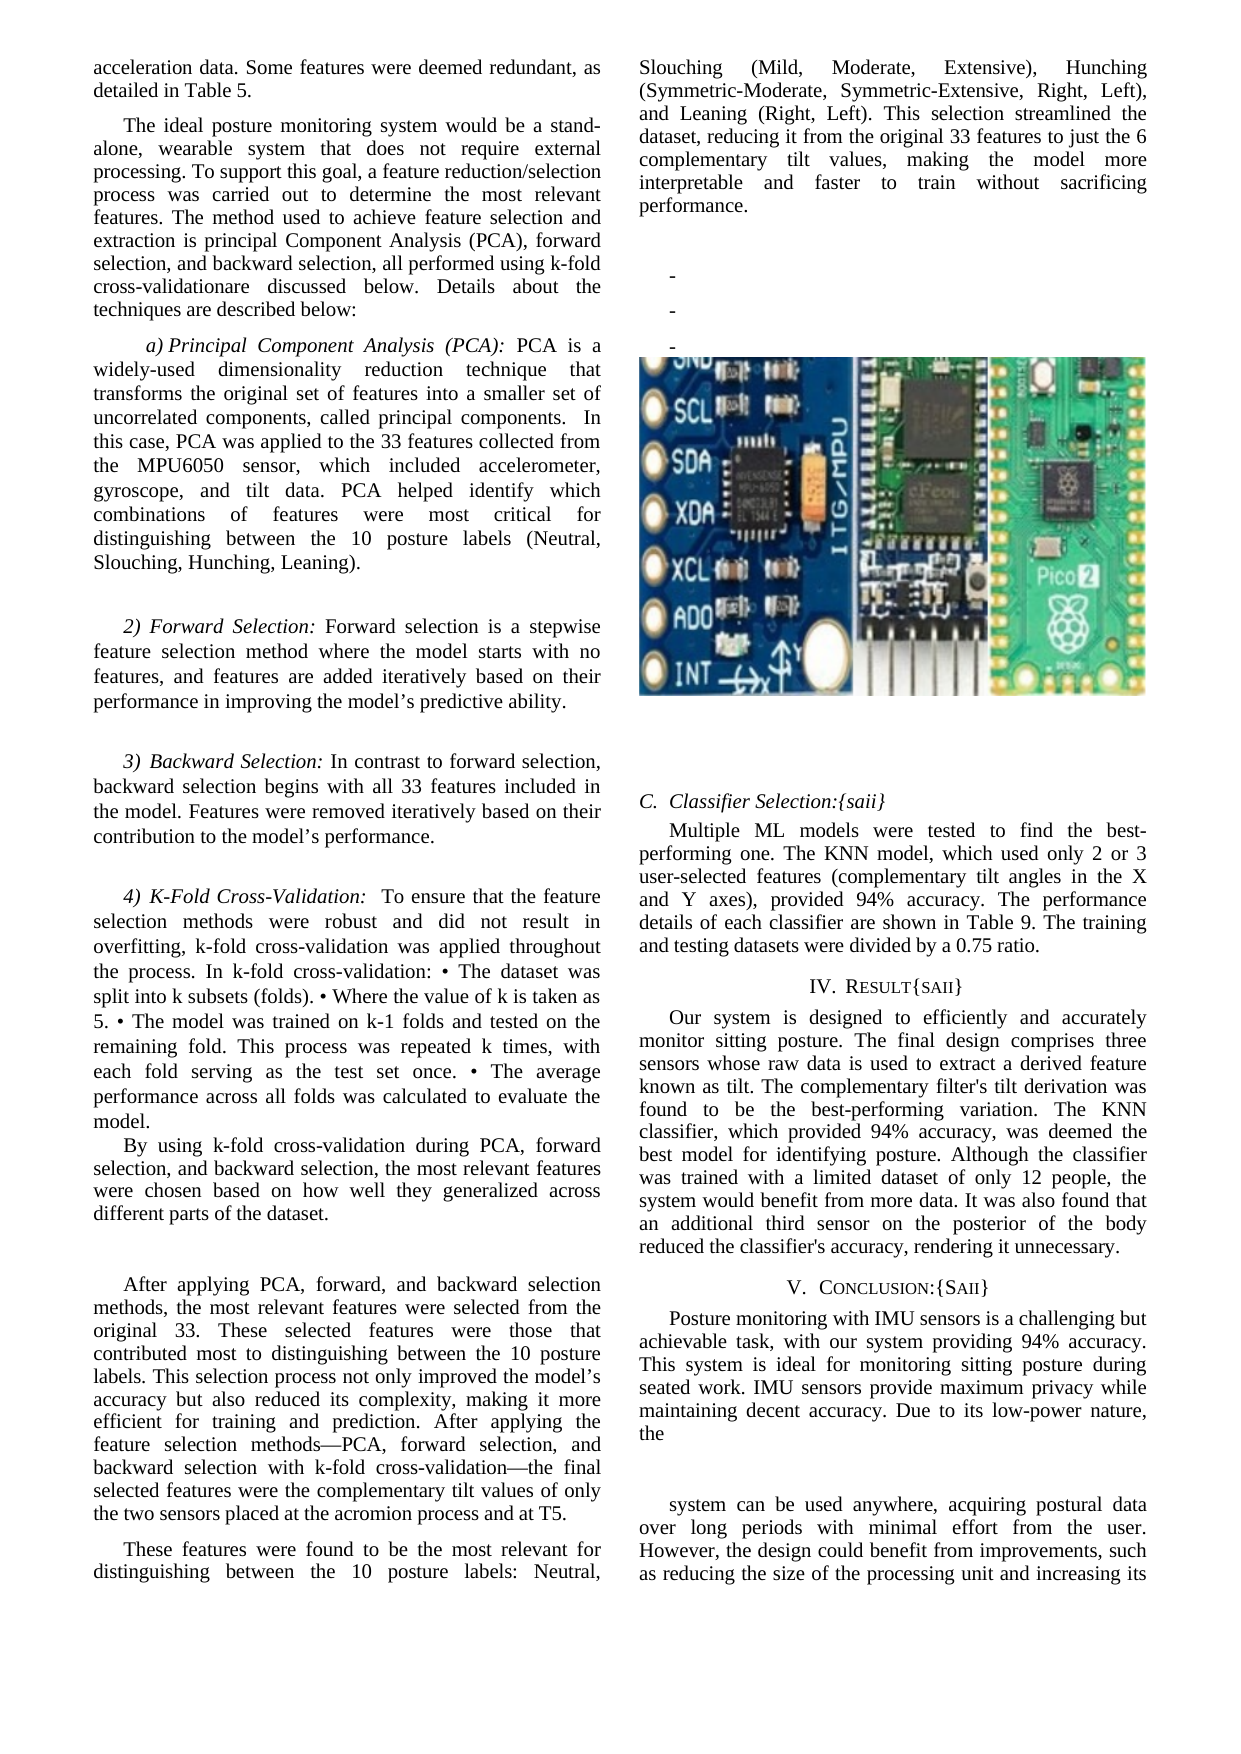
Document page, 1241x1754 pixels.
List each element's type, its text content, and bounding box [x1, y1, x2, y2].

subtitle Result{saii} [639, 974, 1147, 998]
text - [639, 300, 1147, 322]
subtitle Forward Selection: Forward selection is a stepwise feature selection method where the model starts with no features, and features are added iteratively based on their performance in improving the model’s predictive ability. [93, 613, 601, 713]
text After applying PCA, forward, and backward selection methods, the most relevant features were selected from the original 33. These selected features were those that contributed most to distinguishing between the 10 posture labels. This selection process not only improved the model’s accuracy but also reduced its complexity, making it more efficient for training and prediction. After applying the feature selection methods—PCA, forward selection, and backward selection with k-fold cross-validation—the final selected features were the complementary tilt values of only the two sensors placed at the acromion process and at T5. [93, 1273, 601, 1525]
text - [639, 264, 1147, 287]
subtitle Backward Selection: In contrast to forward selection, backward selection begins with all 33 features included in the model. Features were removed iteratively based on their contribution to the model’s performance. [93, 748, 601, 848]
text system can be used anywhere, acquiring postural data over long periods with minimal effort from the user. However, the design could benefit from improvements, such as reducing the size of the processing unit and increasing its [639, 1493, 1147, 1585]
text Multiple ML models were tested to find the best-performing one. The KNN model, which used only 2 or 3 user-selected features (complementary tilt angles in the X and Y axes), provided 94% accuracy. The performance details of each classifier are shown in Table 9. The training and testing datasets were divided by a 0.75 ratio. [639, 819, 1147, 957]
text acceleration data. Some features were deemed redundant, as detailed in Table 5. [93, 56, 601, 102]
picture [638, 357, 1148, 696]
subtitle K-Fold Cross-Validation: To ensure that the feature selection methods were robust and did not result in overfitting, k-fold cross-validation was applied throughout the process. In k-fold cross-validation: • The dataset was split into k subsets (folds). • Where the value of k is taken as 5. • The model was trained on k-1 folds and tested on the remaining fold. This process was repeated k times, with each fold serving as the test set once. • The average performance across all folds was calculated to evaluate the model. [93, 884, 601, 1134]
text Slouching (Mild, Moderate, Extensive), Hunching (Symmetric-Moderate, Symmetric-Extensive, Right, Left), and Leaning (Right, Left). This selection streamlined the dataset, reducing it from the original 33 features to just the 6 complementary tilt values, making the model more interpretable and faster to train without sacrificing performance. [639, 56, 1147, 217]
subtitle Conclusion:{Saii} [639, 1275, 1147, 1299]
subtitle Classifier Selection:{saii} [639, 789, 1147, 813]
subtitle Principal Component Analysis (PCA): PCA is a widely-used dimensionality reduction technique that transforms the original set of features into a smaller set of uncorrelated components, called principal components. In this case, PCA was applied to the 33 features collected from the MPU6050 sensor, which included accelerometer, gyroscope, and tilt data. PCA helped identify which combinations of features were most critical for distinguishing between the 10 posture labels (Neutral, Slouching, Hunching, Leaning). [93, 333, 601, 574]
text The ideal posture monitoring system would be a stand-alone, wearable system that does not require external processing. To support this goal, a feature reduction/selection process was carried out to determine the most relevant features. The method used to achieve feature selection and extraction is principal Component Analysis (PCA), forward selection, and backward selection, all performed using k-fold cross-validationare discussed below. Details about the techniques are described below: [93, 114, 601, 321]
text Posture monitoring with IMU sensors is a challenging but achievable task, with our system providing 94% accuracy. This system is ideal for monitoring sitting posture during seated work. IMU sensors provide maximum privacy while maintaining decent accuracy. Due to its low-power nature, the [639, 1307, 1147, 1444]
text These features were found to be the most relevant for distinguishing between the 10 posture labels: Neutral, [93, 1538, 601, 1583]
text Our system is designed to efficiently and accurately monitor sitting posture. The final design comprises three sensors whose raw data is used to extract a derived feature known as tilt. The complementary filter's tilt derivation was found to be the best-performing variation. The KNN classifier, which provided 94% accuracy, was deemed the best model for identifying posture. Although the classifier was trained with a limited dataset of only 12 people, the system would benefit from more data. It was also found that an additional third sensor on the posterior of the body reduced the classifier's accuracy, rendering it unnecessary. [639, 1006, 1147, 1258]
text - [639, 335, 1147, 357]
text By using k-fold cross-validation during PCA, forward selection, and backward selection, the most relevant features were chosen based on how well they generalized across different parts of the dataset. [93, 1134, 601, 1225]
